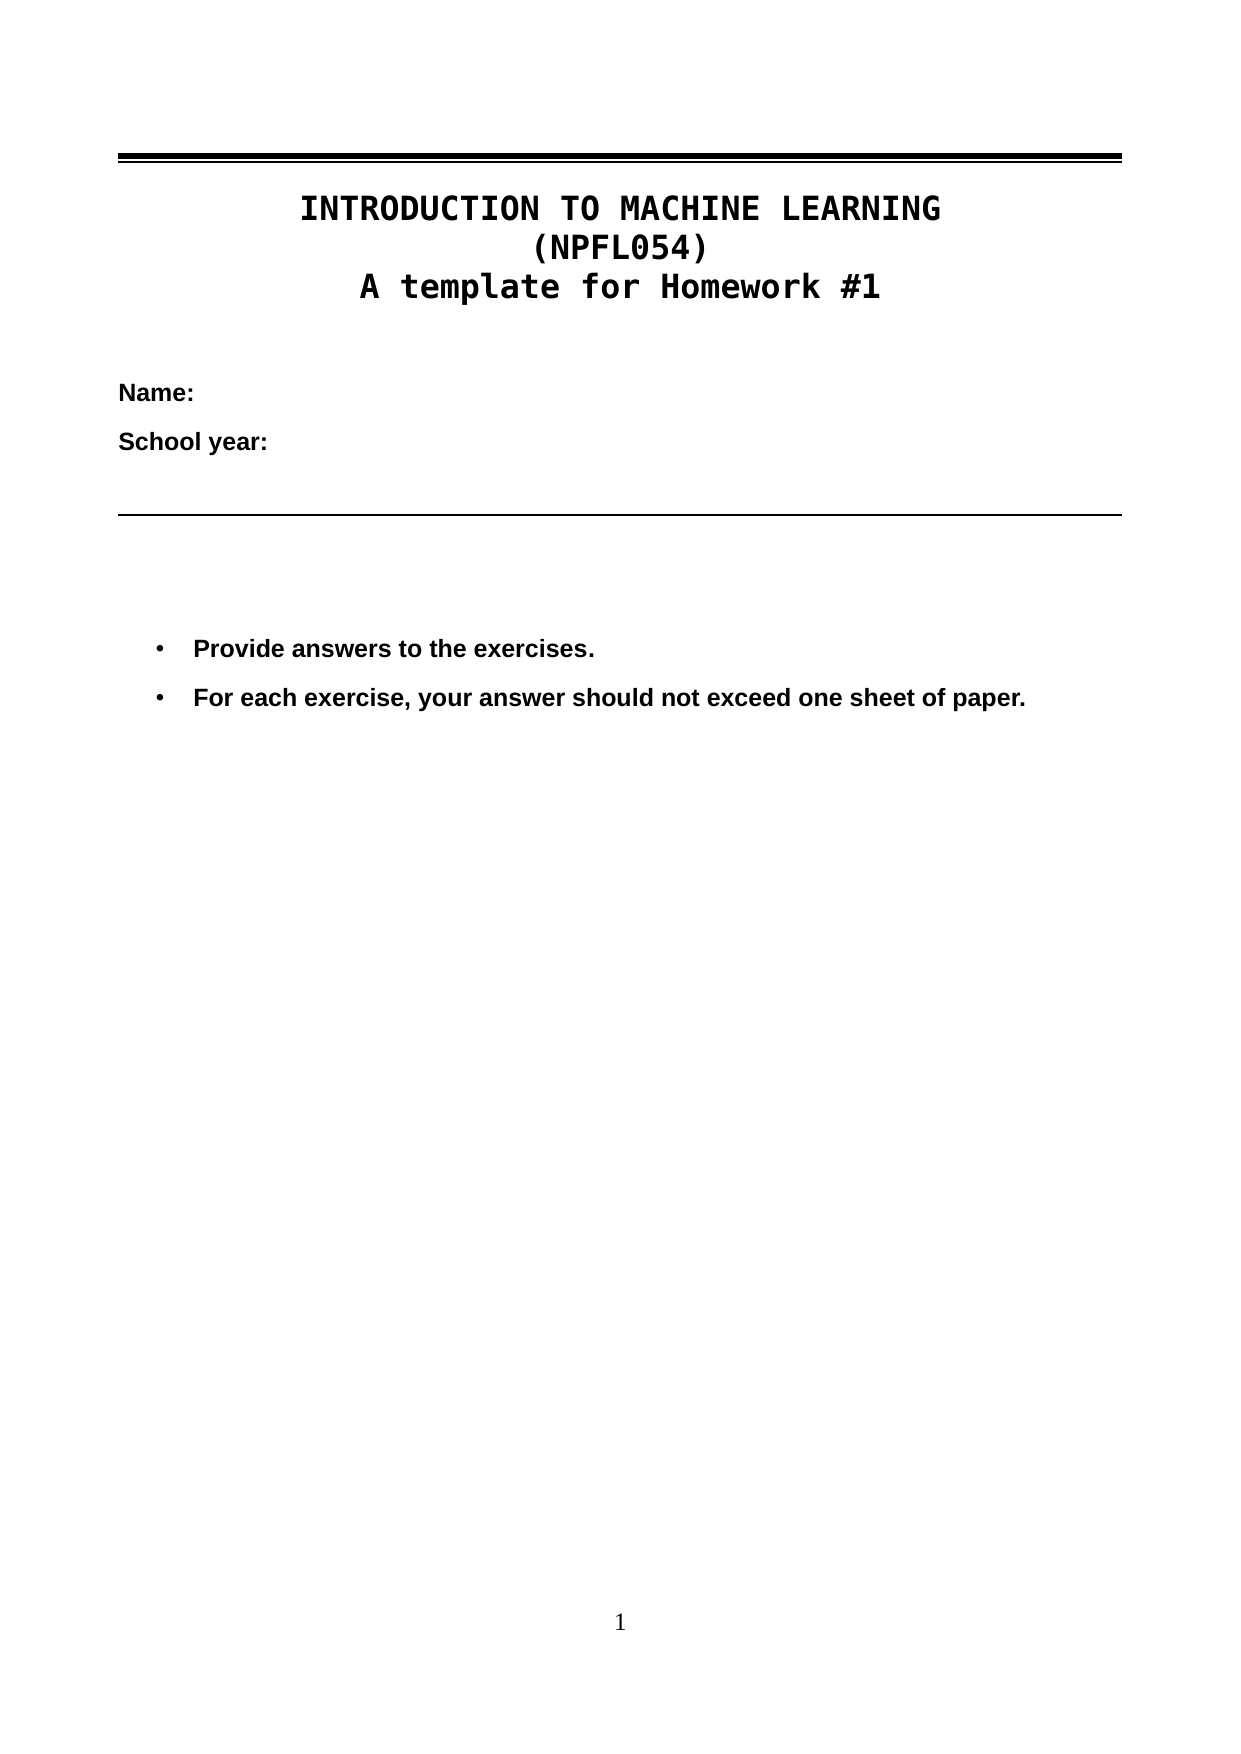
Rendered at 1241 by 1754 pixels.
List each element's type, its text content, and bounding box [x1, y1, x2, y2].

text INTRODUCTION TO MACHINE LEARNING [118, 189, 1122, 228]
text (NPFL054) [118, 228, 1122, 267]
list For each exercise, your answer should not exceed one sheet of paper. [156, 683, 1122, 712]
list Provide answers to the exercises. [156, 634, 1122, 663]
text A template for Homework #1 [118, 267, 1122, 306]
text Name: [118, 378, 1122, 407]
text School year: [118, 427, 1122, 456]
